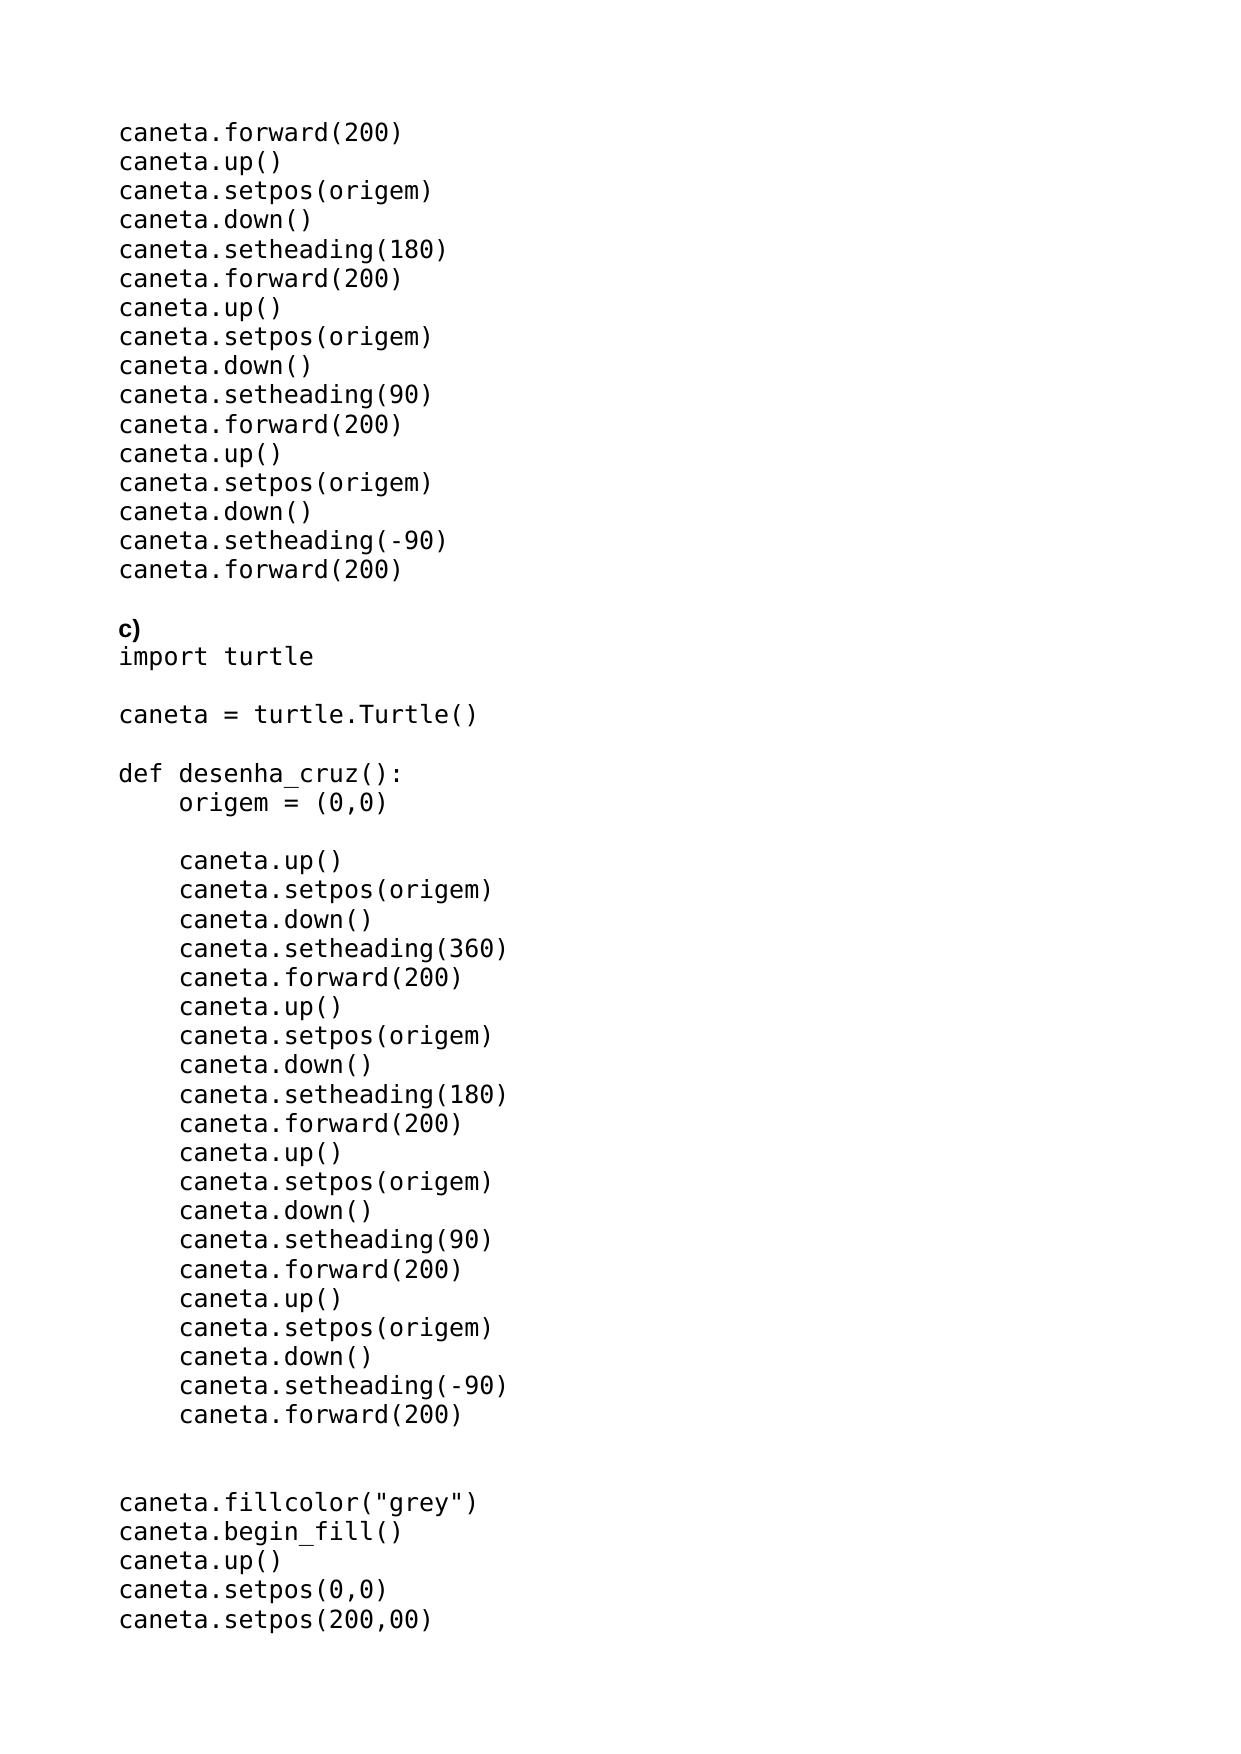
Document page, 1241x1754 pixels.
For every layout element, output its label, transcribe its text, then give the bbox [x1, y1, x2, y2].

text caneta.down() [118, 497, 1122, 526]
text caneta.setpos(0,0) [118, 1576, 1122, 1605]
text caneta.forward(200) [118, 1255, 1122, 1284]
text caneta.down() [118, 351, 1122, 381]
text caneta.setheading(90) [118, 1226, 1122, 1255]
text caneta.setheading(90) [118, 381, 1122, 410]
text caneta.setpos(origem) [118, 876, 1122, 905]
text caneta.down() [118, 1196, 1122, 1226]
text origem = (0,0) [118, 788, 1122, 817]
text caneta.setheading(-90) [118, 526, 1122, 556]
text caneta.setpos(200,00) [118, 1605, 1122, 1634]
text caneta.setpos(origem) [118, 1167, 1122, 1196]
text caneta.up() [118, 293, 1122, 322]
text caneta.down() [118, 1051, 1122, 1080]
text caneta.fillcolor("grey") [118, 1488, 1122, 1517]
text caneta.setpos(origem) [118, 1021, 1122, 1051]
text caneta.setheading(-90) [118, 1371, 1122, 1401]
text caneta.setpos(origem) [118, 322, 1122, 351]
text caneta.up() [118, 1284, 1122, 1313]
text caneta.up() [118, 992, 1122, 1021]
text caneta.forward(200) [118, 1109, 1122, 1138]
text caneta.forward(200) [118, 963, 1122, 992]
text caneta.up() [118, 439, 1122, 468]
text caneta.setpos(origem) [118, 176, 1122, 206]
text caneta.setheading(180) [118, 1080, 1122, 1109]
text caneta.forward(200) [118, 1401, 1122, 1430]
text caneta = turtle.Turtle() [118, 701, 1122, 730]
text c) [118, 613, 1122, 642]
text caneta.up() [118, 1546, 1122, 1576]
text caneta.forward(200) [118, 410, 1122, 439]
text caneta.up() [118, 846, 1122, 876]
text caneta.begin_fill() [118, 1517, 1122, 1546]
text def desenha_cruz(): [118, 759, 1122, 788]
text caneta.setheading(180) [118, 235, 1122, 264]
text caneta.down() [118, 905, 1122, 934]
text caneta.down() [118, 206, 1122, 235]
text caneta.setpos(origem) [118, 1313, 1122, 1342]
text caneta.forward(200) [118, 556, 1122, 585]
text caneta.setpos(origem) [118, 468, 1122, 497]
text caneta.up() [118, 1138, 1122, 1167]
text caneta.setheading(360) [118, 934, 1122, 963]
text caneta.up() [118, 147, 1122, 176]
text caneta.forward(200) [118, 118, 1122, 147]
text import turtle [118, 642, 1122, 671]
text caneta.down() [118, 1342, 1122, 1371]
text caneta.forward(200) [118, 264, 1122, 293]
